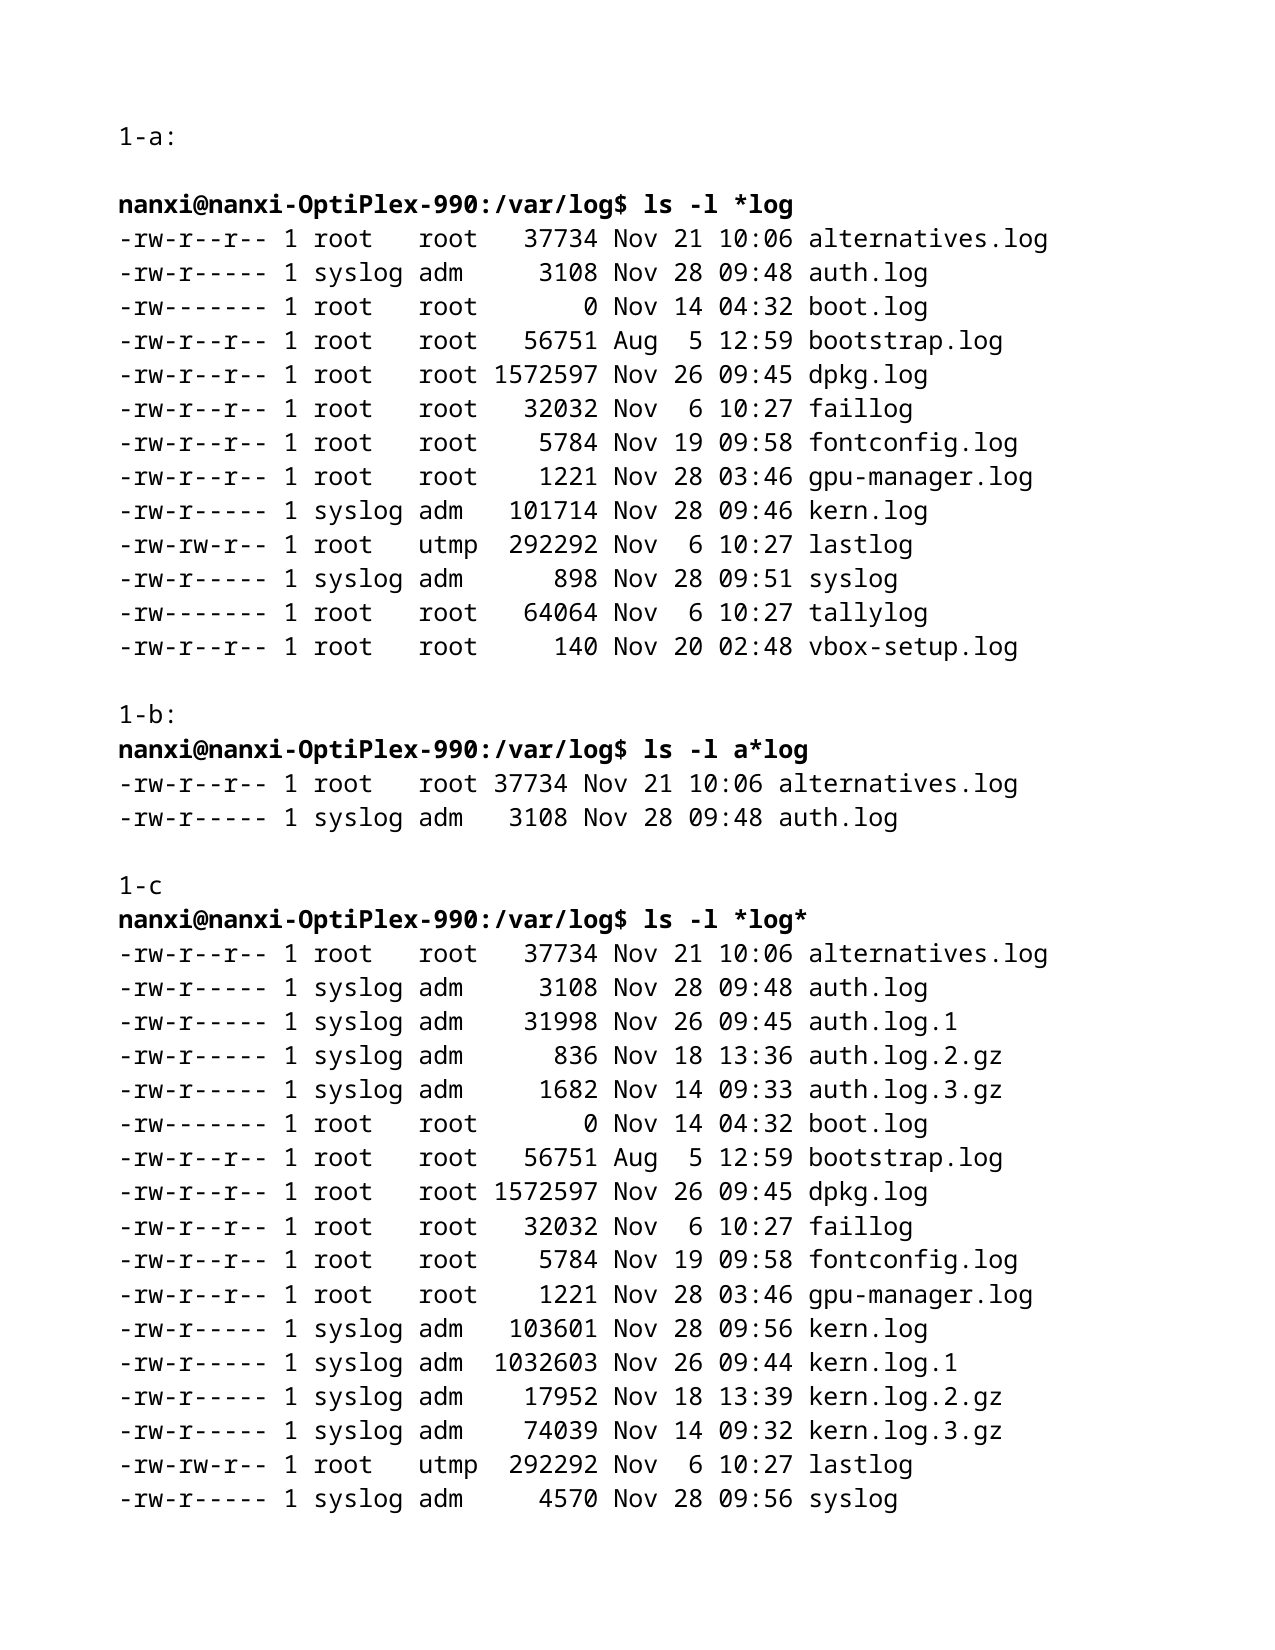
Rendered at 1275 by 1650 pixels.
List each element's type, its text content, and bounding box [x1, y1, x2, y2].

text nanxi@nanxi-OptiPlex-990:/var/log$ ls -l *log* [118, 902, 1157, 936]
text -rw-r----- 1 syslog adm 3108 Nov 28 09:48 auth.log [118, 799, 1157, 833]
text -rw-r--r-- 1 root root 5784 Nov 19 09:58 fontconfig.log [118, 1242, 1157, 1276]
text -rw-r----- 1 syslog adm 31998 Nov 26 09:45 auth.log.1 [118, 1004, 1157, 1038]
text -rw-r----- 1 syslog adm 74039 Nov 14 09:32 kern.log.3.gz [118, 1412, 1157, 1447]
text -rw-r--r-- 1 root root 32032 Nov 6 10:27 faillog [118, 391, 1157, 425]
text -rw-r----- 1 syslog adm 3108 Nov 28 09:48 auth.log [118, 970, 1157, 1004]
text nanxi@nanxi-OptiPlex-990:/var/log$ ls -l *log [118, 186, 1157, 220]
text -rw------- 1 root root 64064 Nov 6 10:27 tallylog [118, 595, 1157, 629]
text -rw-r--r-- 1 root root 32032 Nov 6 10:27 faillog [118, 1208, 1157, 1242]
text -rw-r----- 1 syslog adm 101714 Nov 28 09:46 kern.log [118, 493, 1157, 527]
text -rw-r--r-- 1 root root 1572597 Nov 26 09:45 dpkg.log [118, 1174, 1157, 1208]
text -rw-r--r-- 1 root root 1221 Nov 28 03:46 gpu-manager.log [118, 1276, 1157, 1310]
text -rw-r----- 1 syslog adm 836 Nov 18 13:36 auth.log.2.gz [118, 1038, 1157, 1072]
text -rw-r--r-- 1 root root 1221 Nov 28 03:46 gpu-manager.log [118, 459, 1157, 493]
text -rw-r--r-- 1 root root 56751 Aug 5 12:59 bootstrap.log [118, 1140, 1157, 1174]
text nanxi@nanxi-OptiPlex-990:/var/log$ ls -l a*log [118, 731, 1157, 765]
text 1-b: [118, 697, 1157, 731]
text -rw-r--r-- 1 root root 37734 Nov 21 10:06 alternatives.log [118, 220, 1157, 254]
text -rw-r--r-- 1 root root 37734 Nov 21 10:06 alternatives.log [118, 765, 1157, 799]
text -rw-r----- 1 syslog adm 1682 Nov 14 09:33 auth.log.3.gz [118, 1072, 1157, 1106]
text -rw-r--r-- 1 root root 140 Nov 20 02:48 vbox-setup.log [118, 629, 1157, 663]
text -rw-r----- 1 syslog adm 4570 Nov 28 09:56 syslog [118, 1481, 1157, 1515]
text -rw------- 1 root root 0 Nov 14 04:32 boot.log [118, 1106, 1157, 1140]
text -rw------- 1 root root 0 Nov 14 04:32 boot.log [118, 288, 1157, 322]
text -rw-r--r-- 1 root root 5784 Nov 19 09:58 fontconfig.log [118, 425, 1157, 459]
text -rw-r----- 1 syslog adm 898 Nov 28 09:51 syslog [118, 561, 1157, 595]
text -rw-rw-r-- 1 root utmp 292292 Nov 6 10:27 lastlog [118, 1447, 1157, 1481]
text -rw-r--r-- 1 root root 1572597 Nov 26 09:45 dpkg.log [118, 357, 1157, 391]
text -rw-r----- 1 syslog adm 1032603 Nov 26 09:44 kern.log.1 [118, 1344, 1157, 1378]
text -rw-r----- 1 syslog adm 3108 Nov 28 09:48 auth.log [118, 254, 1157, 288]
text 1-a: [118, 118, 1157, 152]
text -rw-r----- 1 syslog adm 103601 Nov 28 09:56 kern.log [118, 1310, 1157, 1344]
text -rw-r--r-- 1 root root 56751 Aug 5 12:59 bootstrap.log [118, 322, 1157, 357]
text -rw-r----- 1 syslog adm 17952 Nov 18 13:39 kern.log.2.gz [118, 1378, 1157, 1412]
text -rw-r--r-- 1 root root 37734 Nov 21 10:06 alternatives.log [118, 936, 1157, 970]
text 1-c [118, 867, 1157, 902]
text -rw-rw-r-- 1 root utmp 292292 Nov 6 10:27 lastlog [118, 527, 1157, 561]
